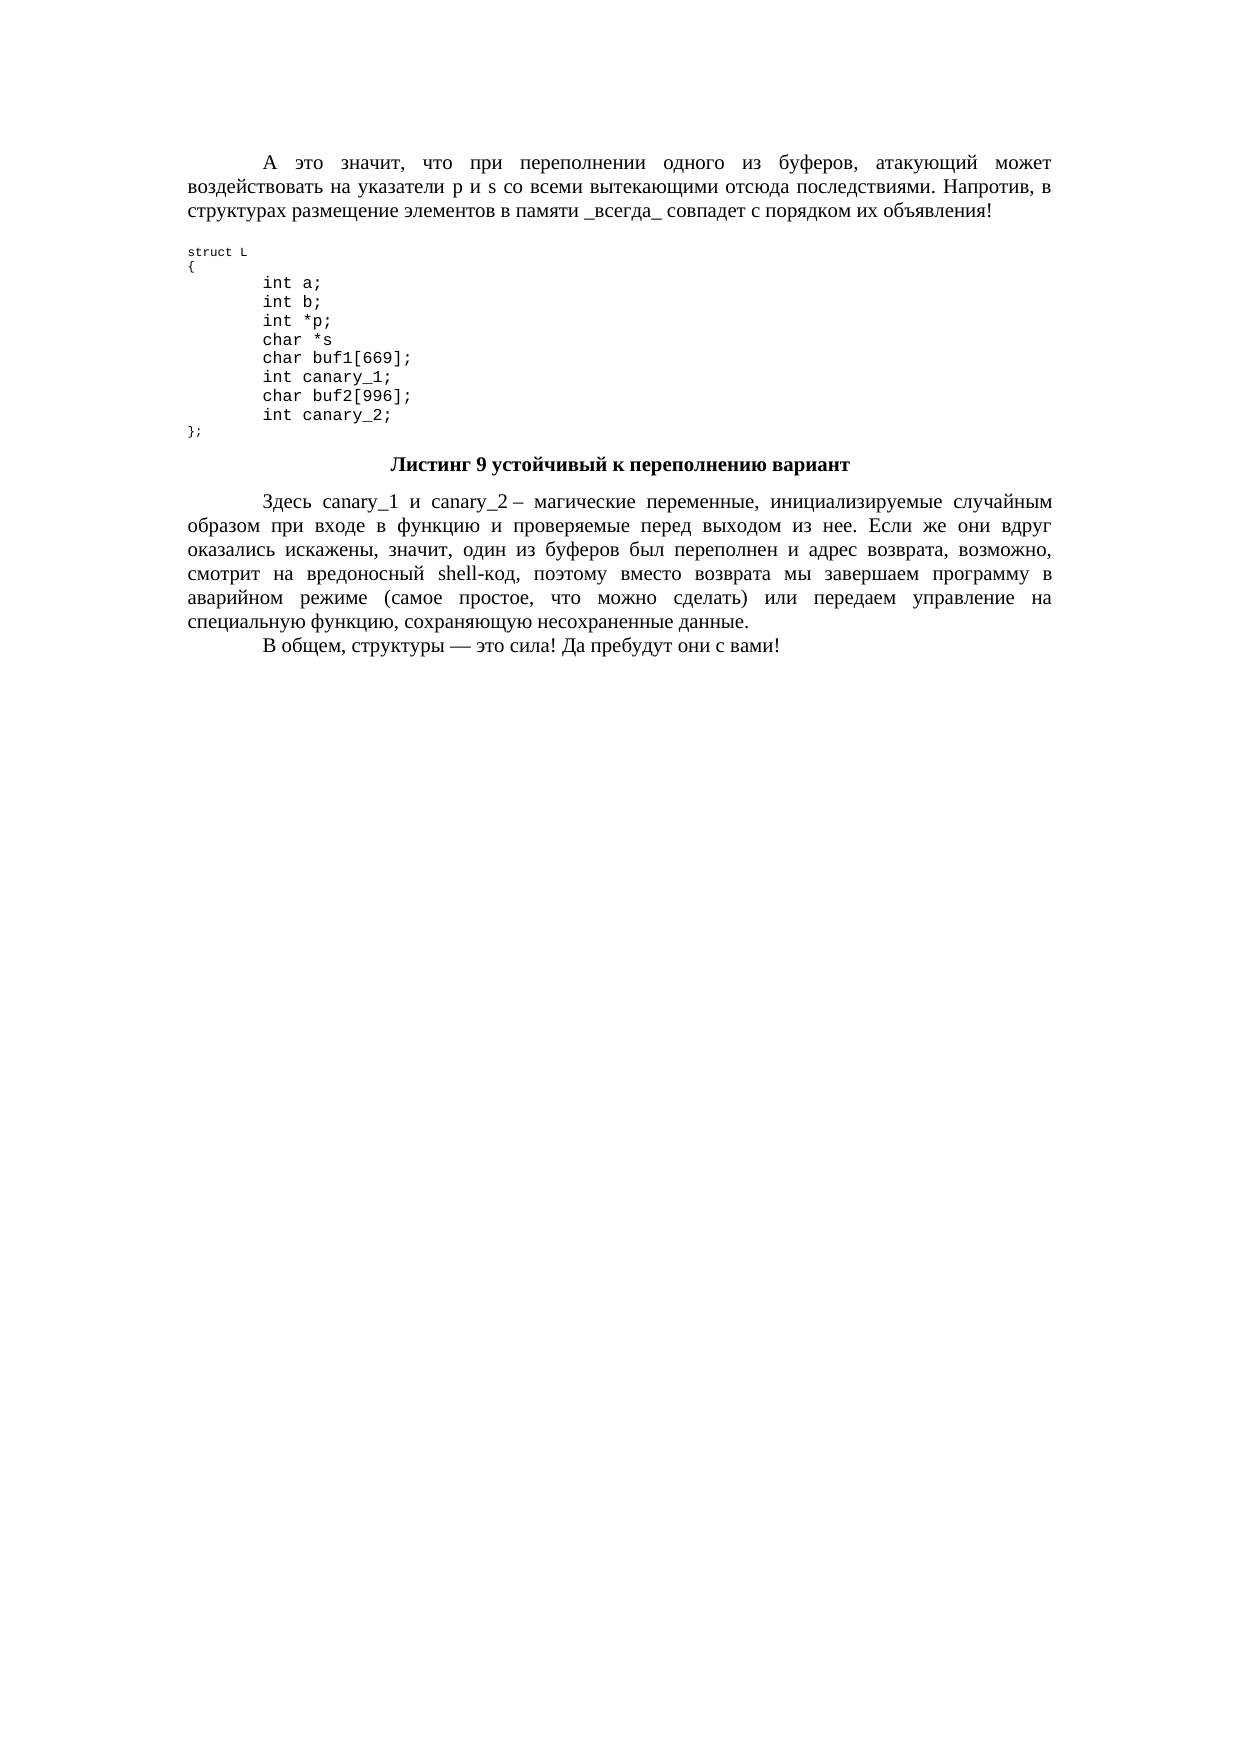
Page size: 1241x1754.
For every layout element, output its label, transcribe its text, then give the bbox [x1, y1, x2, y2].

text В общем, структуры — это сила! Да пребудут они с вами! [187, 633, 1053, 657]
text Здесь canary_1 и canary_2 – магические переменные, инициализируемые случайным образом при входе в функцию и проверяемые перед выходом из нее. Если же они вдруг оказались искажены, значит, один из буферов был переполнен и адрес возврата, возможно, смотрит на вредоносный shell-код, поэтому вместо возврата мы завершаем программу в аварийном режиме (самое простое, что можно сделать) или передаем управление на специальную функцию, сохраняющую несохраненные данные. [187, 489, 1053, 633]
text { [187, 260, 1053, 274]
text char buf1[669]; [187, 350, 1053, 369]
text А это значит, что при переполнении одного из буферов, атакующий может воздействовать на указатели p и s со всеми вытекающими отсюда последствиями. Напротив, в структурах размещение элементов в памяти _всегда_ совпадет с порядком их объявления! [187, 150, 1053, 222]
text }; [187, 425, 1053, 439]
text int a; [187, 274, 1053, 293]
text int canary_2; [187, 407, 1053, 425]
text char buf2[996]; [187, 388, 1053, 407]
text struct L [187, 246, 1053, 260]
text char *s [187, 331, 1053, 350]
text int b; [187, 293, 1053, 312]
text int canary_1; [187, 369, 1053, 388]
text int *p; [187, 312, 1053, 331]
text Листинг 9 устойчивый к переполнению вариант [187, 452, 1053, 476]
